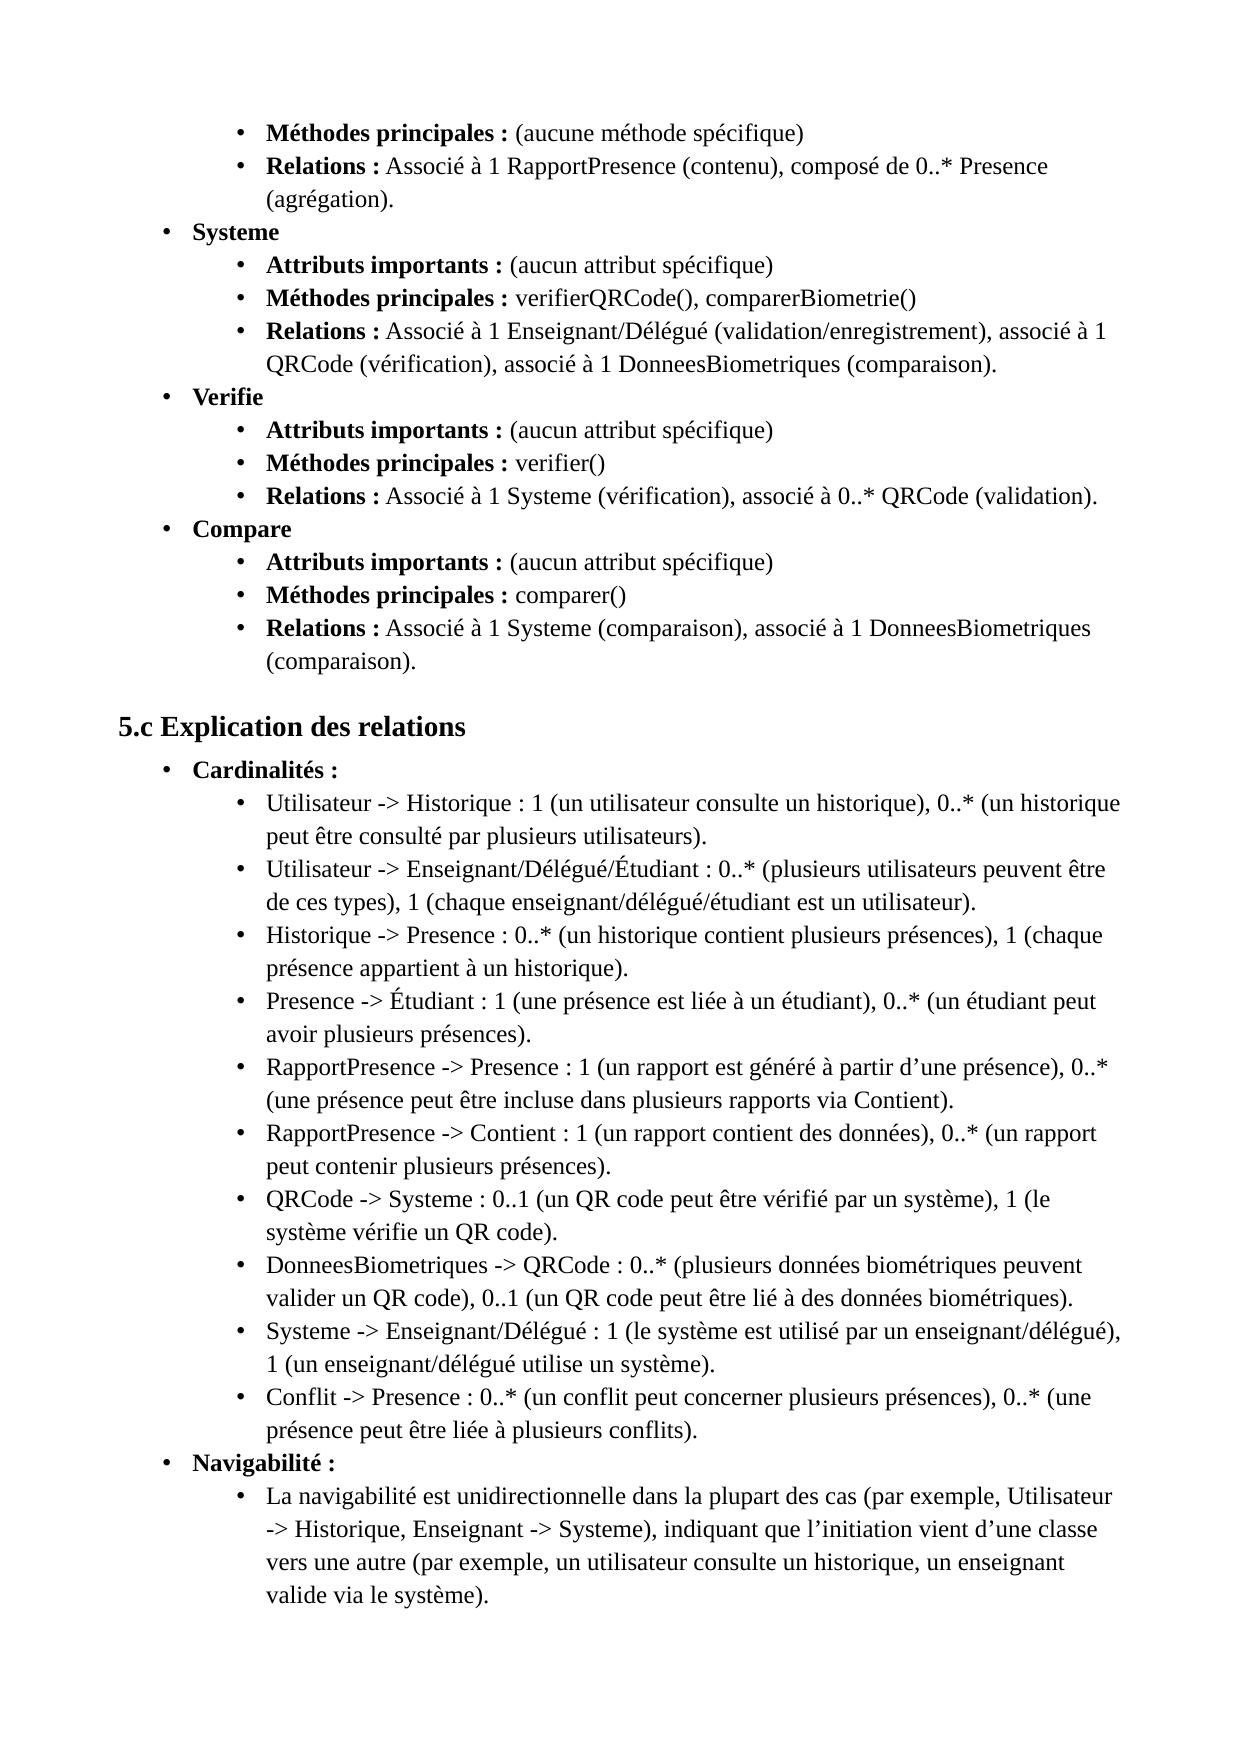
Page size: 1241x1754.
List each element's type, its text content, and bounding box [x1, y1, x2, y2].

list RapportPresence -> Presence : 1 (un rapport est généré à partir d’une présence), 0..* (une présence peut être incluse dans plusieurs rapports via Contient). [236, 1052, 1122, 1114]
list DonneesBiometriques -> QRCode : 0..* (plusieurs données biométriques peuvent valider un QR code), 0..1 (un QR code peut être lié à des données biométriques). [236, 1250, 1122, 1312]
list La navigabilité est unidirectionnelle dans la plupart des cas (par exemple, Utilisateur -> Historique, Enseignant -> Systeme), indiquant que l’initiation vient d’une classe vers une autre (par exemple, un utilisateur consulte un historique, un enseignant valide via le système). [236, 1481, 1122, 1609]
list Méthodes principales : (aucune méthode spécifique) [236, 118, 1122, 147]
list Utilisateur -> Enseignant/Délégué/Étudiant : 0..* (plusieurs utilisateurs peuvent être de ces types), 1 (chaque enseignant/délégué/étudiant est un utilisateur). [236, 854, 1122, 916]
list Méthodes principales : comparer() [236, 580, 1122, 609]
list Cardinalités : [162, 755, 1122, 783]
list Verifie [162, 382, 1122, 411]
list Méthodes principales : verifierQRCode(), comparerBiometrie() [236, 283, 1122, 312]
list Attributs importants : (aucun attribut spécifique) [236, 250, 1122, 279]
list Relations : Associé à 1 Systeme (comparaison), associé à 1 DonneesBiometriques (comparaison). [236, 613, 1122, 675]
list Presence -> Étudiant : 1 (une présence est liée à un étudiant), 0..* (un étudiant peut avoir plusieurs présences). [236, 986, 1122, 1048]
list Relations : Associé à 1 Systeme (vérification), associé à 0..* QRCode (validation). [236, 481, 1122, 510]
list Systeme [162, 217, 1122, 246]
list Navigabilité : [162, 1448, 1122, 1477]
list Conflit -> Presence : 0..* (un conflit peut concerner plusieurs présences), 0..* (une présence peut être liée à plusieurs conflits). [236, 1382, 1122, 1444]
list Méthodes principales : verifier() [236, 448, 1122, 477]
list Attributs importants : (aucun attribut spécifique) [236, 415, 1122, 444]
list RapportPresence -> Contient : 1 (un rapport contient des données), 0..* (un rapport peut contenir plusieurs présences). [236, 1118, 1122, 1180]
list Historique -> Presence : 0..* (un historique contient plusieurs présences), 1 (chaque présence appartient à un historique). [236, 920, 1122, 982]
subtitle 5.c Explication des relations [118, 709, 1122, 742]
list Relations : Associé à 1 RapportPresence (contenu), composé de 0..* Presence (agrégation). [236, 151, 1122, 213]
list Attributs importants : (aucun attribut spécifique) [236, 547, 1122, 576]
list Compare [162, 514, 1122, 543]
list Utilisateur -> Historique : 1 (un utilisateur consulte un historique), 0..* (un historique peut être consulté par plusieurs utilisateurs). [236, 788, 1122, 849]
list Relations : Associé à 1 Enseignant/Délégué (validation/enregistrement), associé à 1 QRCode (vérification), associé à 1 DonneesBiometriques (comparaison). [236, 316, 1122, 378]
list QRCode -> Systeme : 0..1 (un QR code peut être vérifié par un système), 1 (le système vérifie un QR code). [236, 1184, 1122, 1246]
list Systeme -> Enseignant/Délégué : 1 (le système est utilisé par un enseignant/délégué), 1 (un enseignant/délégué utilise un système). [236, 1316, 1122, 1378]
